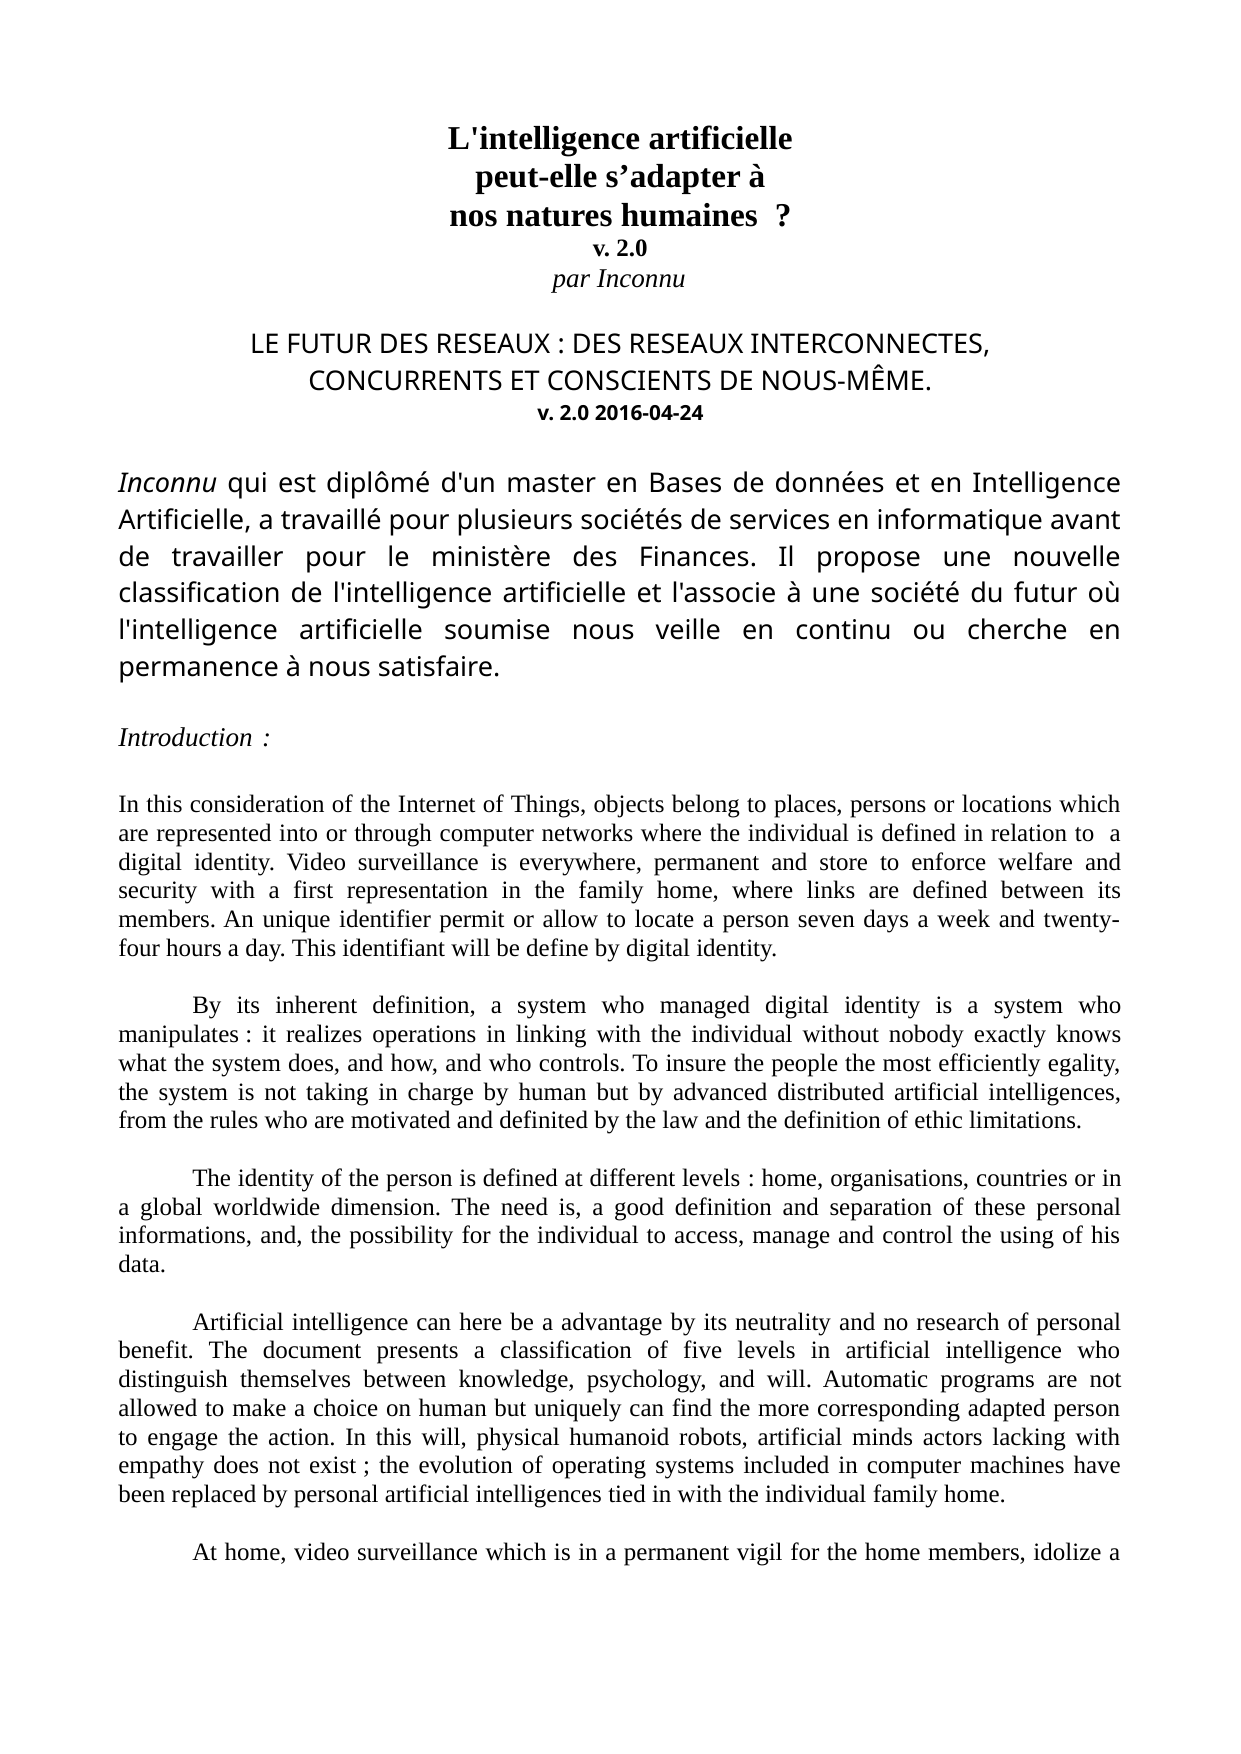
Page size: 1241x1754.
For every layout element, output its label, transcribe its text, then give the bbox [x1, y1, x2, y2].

text nos natures humaines ? [118, 195, 1122, 233]
text The identity of the person is defined at different levels : home, organisations, countries or in a global worldwide dimension. The need is, a good definition and separation of these personal informations, and, the possibility for the individual to access, manage and control the using of his data. [118, 1163, 1122, 1278]
text peut-elle s’adapter à [118, 156, 1122, 195]
text LE FUTUR DES RESEAUX : DES RESEAUX INTERCONNECTES, [118, 324, 1122, 361]
text v. 2.0 [118, 233, 1122, 262]
text In this consideration of the Internet of Things, objects belong to places, persons or locations which are represented into or through computer networks where the individual is defined in relation to a digital identity. Video surveillance is everywhere, permanent and store to enforce welfare and security with a first representation in the family home, where links are defined between its members. An unique identifier permit or allow to locate a person seven days a week and twenty-four hours a day. This identifiant will be define by digital identity. [118, 789, 1122, 962]
text Introduction : [118, 721, 1122, 752]
text par Inconnu [118, 262, 1122, 293]
text L'intelligence artificielle [118, 118, 1122, 156]
text Inconnu qui est diplômé d'un master en Bases de données et en Intelligence Artificielle, a travaillé pour plusieurs sociétés de services en informatique avant de travailler pour le ministère des Finances. Il propose une nouvelle classification de l'intelligence artificielle et l'associe à une société du futur où l'intelligence artificielle soumise nous veille en continu ou cherche en permanence à nous satisfaire. [118, 463, 1122, 684]
text At home, video surveillance which is in a permanent vigil for the home members, idolize a [118, 1537, 1122, 1566]
text By its inherent definition, a system who managed digital identity is a system who manipulates : it realizes operations in linking with the individual without nobody exactly knows what the system does, and how, and who controls. To insure the people the most efficiently egality, the system is not taking in charge by human but by advanced distributed artificial intelligences, from the rules who are motivated and definited by the law and the definition of ethic limitations. [118, 991, 1122, 1134]
text v. 2.0 2016-04-24 [118, 398, 1122, 426]
text Artificial intelligence can here be a advantage by its neutrality and no research of personal benefit. The document presents a classification of five levels in artificial intelligence who distinguish themselves between knowledge, psychology, and will. Automatic programs are not allowed to make a choice on human but uniquely can find the more corresponding adapted person to engage the action. In this will, physical humanoid robots, artificial minds actors lacking with empathy does not exist ; the evolution of operating systems included in computer machines have been replaced by personal artificial intelligences tied in with the individual family home. [118, 1307, 1122, 1508]
text CONCURRENTS ET CONSCIENTS DE NOUS-MÊME. [118, 361, 1122, 398]
